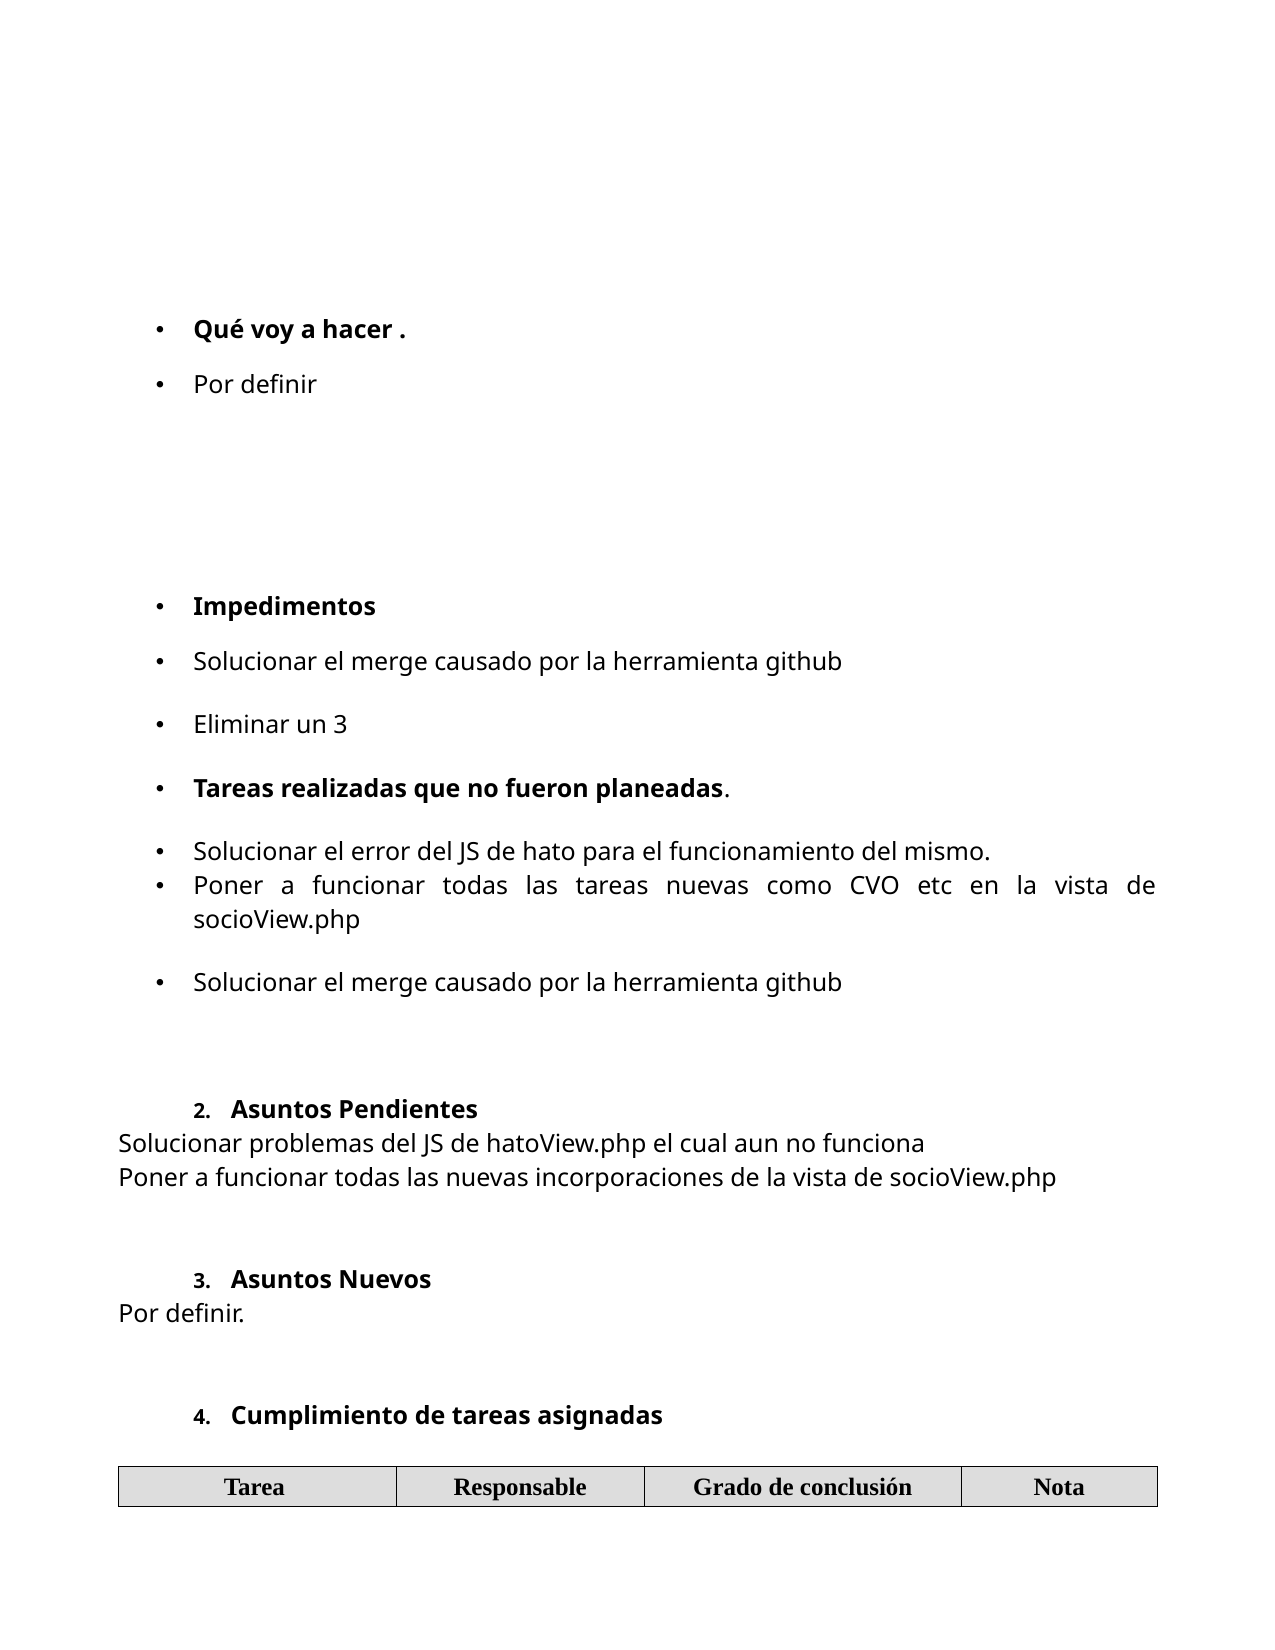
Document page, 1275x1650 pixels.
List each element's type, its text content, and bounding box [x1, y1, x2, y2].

table_header Responsable [397, 1467, 644, 1506]
list Asuntos Nuevos [193, 1262, 1157, 1296]
text Solucionar problemas del JS de hatoView.php el cual aun no funciona [118, 1126, 1157, 1159]
list Qué voy a hacer . [156, 311, 1157, 346]
list Poner a funcionar todas las tareas nuevas como CVO etc en la vista de socioView.php [156, 868, 1157, 936]
list Solucionar el merge causado por la herramienta github [156, 965, 1157, 999]
list Solucionar el error del JS de hato para el funcionamiento del mismo. [156, 834, 1157, 868]
table_header Grado de conclusión [645, 1467, 961, 1506]
text Poner a funcionar todas las nuevas incorporaciones de la vista de socioView.php [118, 1159, 1157, 1194]
list Por definir [156, 367, 1157, 401]
text Por definir. [118, 1296, 1157, 1330]
list Eliminar un 3 [156, 707, 1157, 741]
list Cumplimiento de tareas asignadas [193, 1398, 1157, 1432]
list Solucionar el merge causado por la herramienta github [156, 644, 1157, 678]
list Impedimentos [156, 588, 1157, 623]
table_header Tarea [119, 1467, 396, 1506]
list Tareas realizadas que no fueron planeadas. [156, 770, 1157, 804]
list Asuntos Pendientes [193, 1091, 1157, 1126]
table_header Nota [962, 1467, 1157, 1506]
